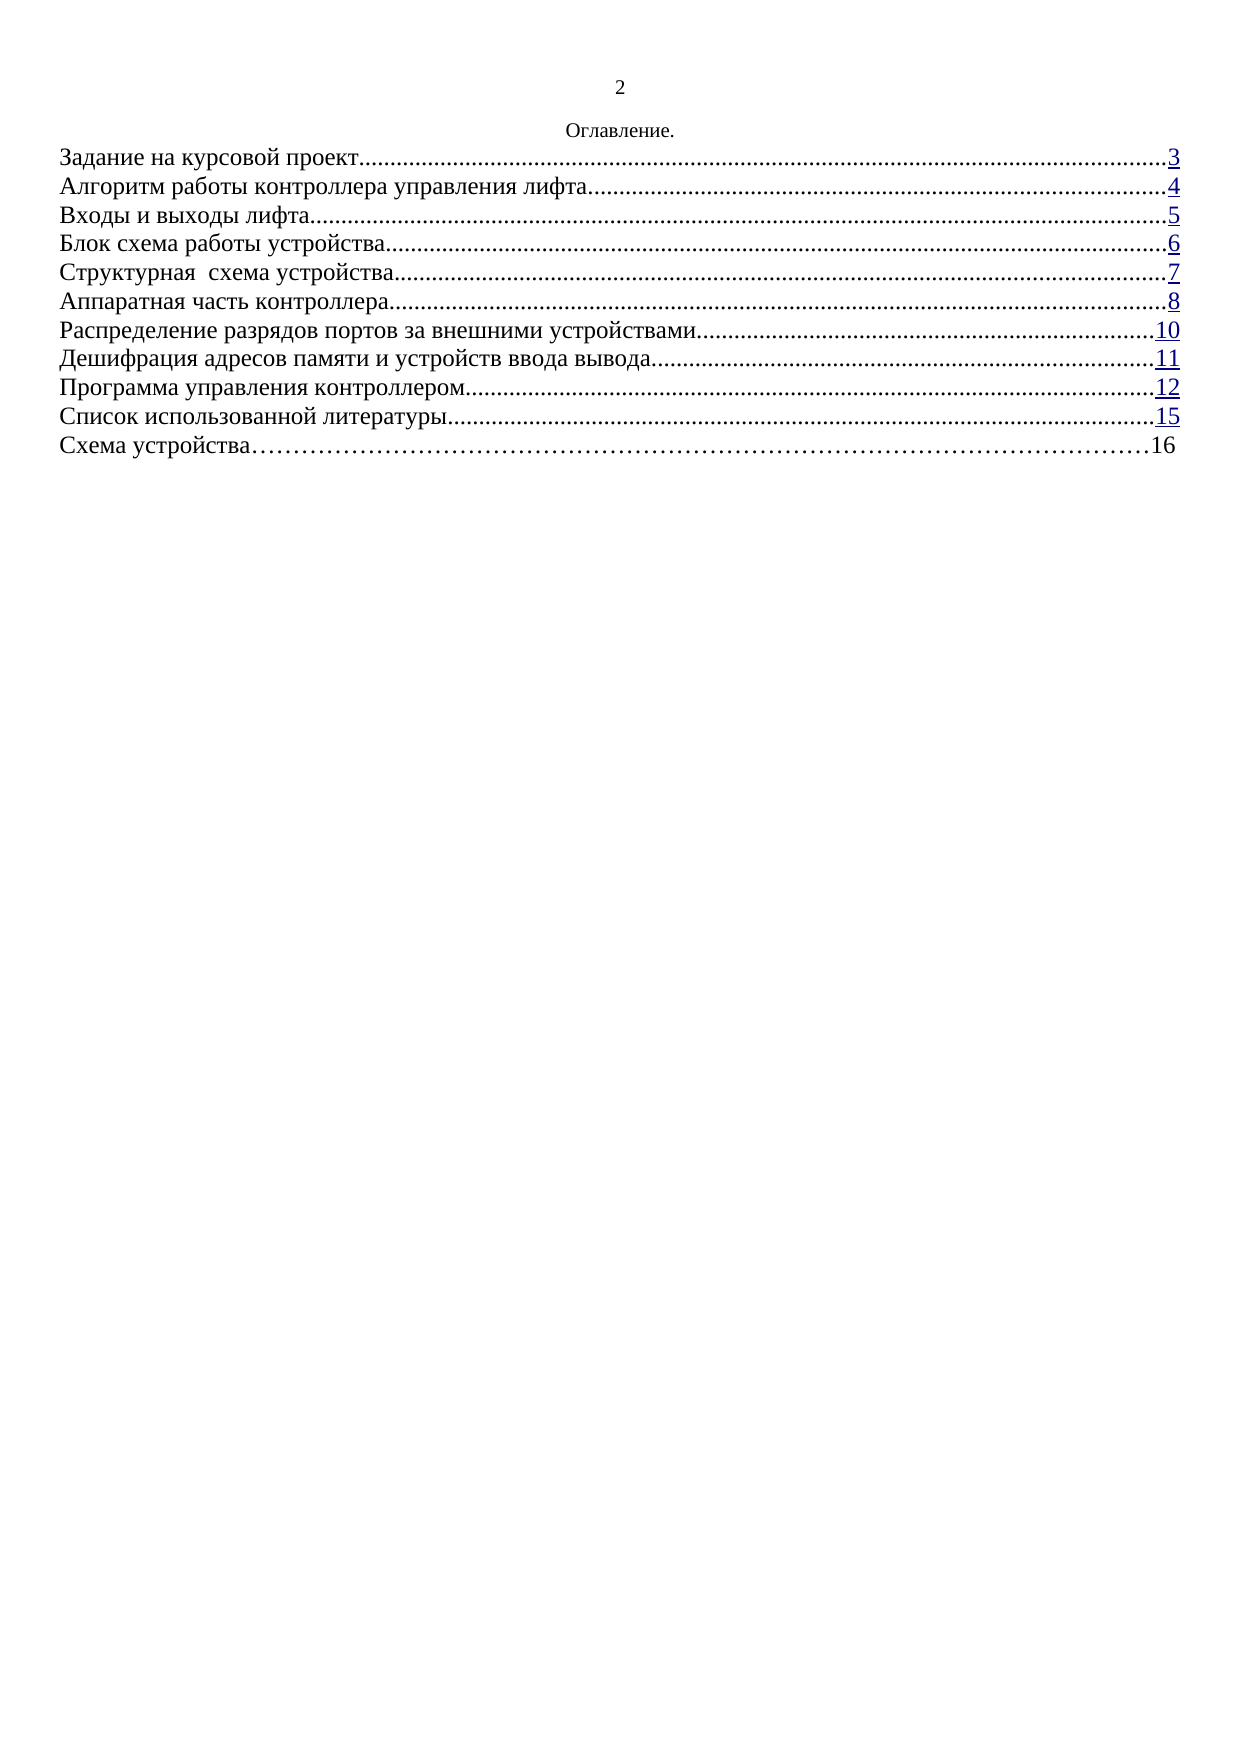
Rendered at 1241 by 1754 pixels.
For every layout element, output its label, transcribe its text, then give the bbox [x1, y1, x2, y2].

text Задание на курсовой проект. 3 [59, 142, 1181, 171]
text Схема устройства………………………………………………………………………………………………16 [59, 430, 1181, 458]
text Блок схема работы устройства. 6 [59, 228, 1181, 257]
text Оглавление. [59, 118, 1181, 142]
text Алгоритм работы контроллера управления лифта. 4 [59, 171, 1181, 200]
text Структурная схема устройства. 7 [59, 257, 1181, 286]
text Распределение разрядов портов за внешними устройствами. 10 [59, 315, 1181, 343]
text Дешифрация адресов памяти и устройств ввода вывода. 11 [59, 343, 1181, 372]
text Аппаратная часть контроллера. 8 [59, 286, 1181, 315]
text Входы и выходы лифта. 5 [59, 200, 1181, 228]
text Программа управления контроллером. 12 [59, 372, 1181, 401]
text Список использованной литературы. 15 [59, 401, 1181, 430]
